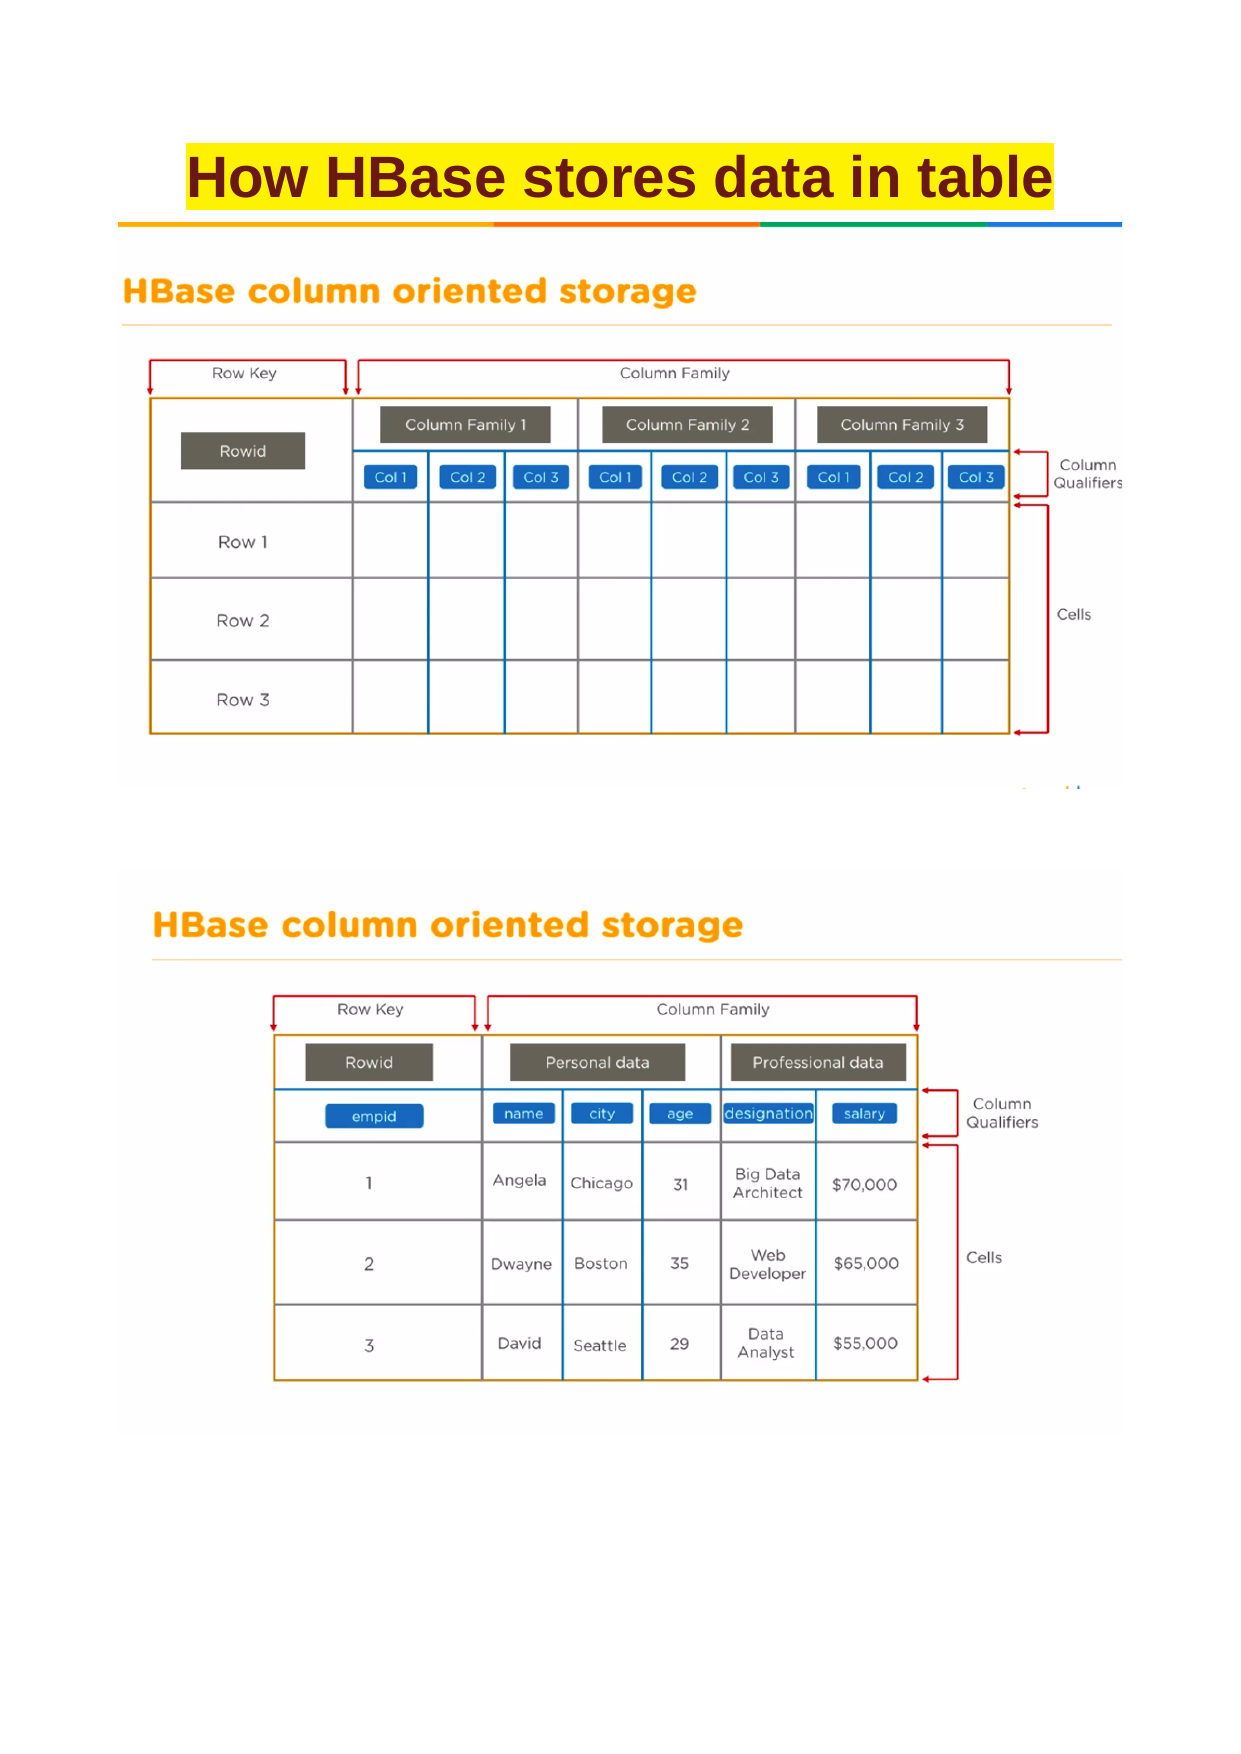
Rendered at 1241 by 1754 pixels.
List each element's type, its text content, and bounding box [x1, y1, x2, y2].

picture [118, 867, 1123, 1434]
picture [118, 222, 1123, 789]
title How HBase stores data in table [118, 143, 1122, 210]
